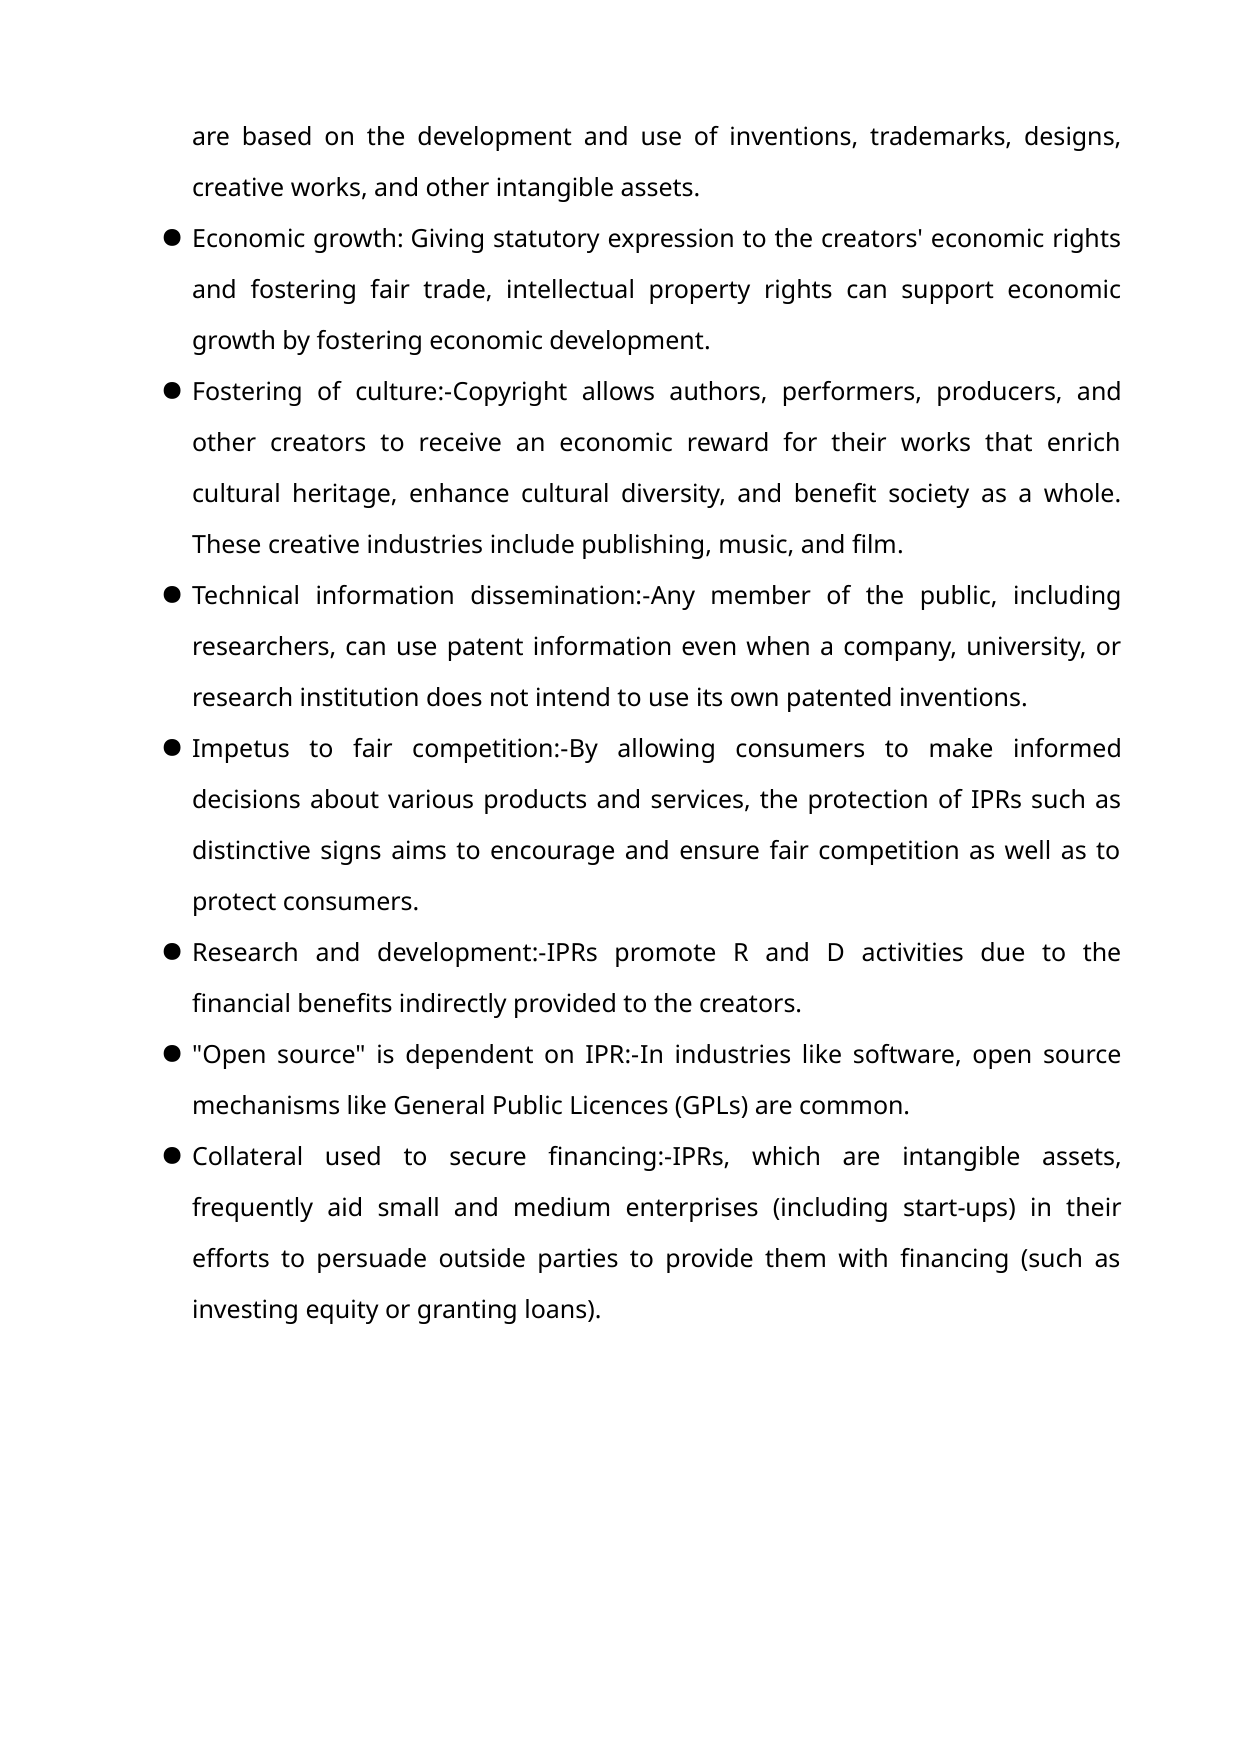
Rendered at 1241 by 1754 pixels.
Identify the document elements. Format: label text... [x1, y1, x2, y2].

list Fostering of culture:-Copyright allows authors, performers, producers, and other creators to receive an economic reward for their works that enrich cultural heritage, enhance cultural diversity, and benefit society as a whole. These creative industries include publishing, music, and film. [162, 373, 1122, 561]
list Economic growth: Giving statutory expression to the creators' economic rights and fostering fair trade, intellectual property rights can support economic growth by fostering economic development. [162, 220, 1122, 356]
list Research and development:-IPRs promote R and D activities due to the financial benefits indirectly provided to the creators. [162, 935, 1122, 1020]
list Collateral used to secure financing:-IPRs, which are intangible assets, frequently aid small and medium enterprises (including start-ups) in their efforts to persuade outside parties to provide them with financing (such as investing equity or granting loans). [162, 1139, 1122, 1326]
list Technical information dissemination:-Any member of the public, including researchers, can use patent information even when a company, university, or research institution does not intend to use its own patented inventions. [162, 577, 1122, 714]
list Impetus to fair competition:-By allowing consumers to make informed decisions about various products and services, the protection of IPRs such as distinctive signs aims to encourage and ensure fair competition as well as to protect consumers. [162, 731, 1122, 918]
list are based on the development and use of inventions, trademarks, designs, creative works, and other intangible assets. [162, 118, 1122, 203]
list "Open source" is dependent on IPR:-In industries like software, open source mechanisms like General Public Licences (GPLs) are common. [162, 1037, 1122, 1122]
